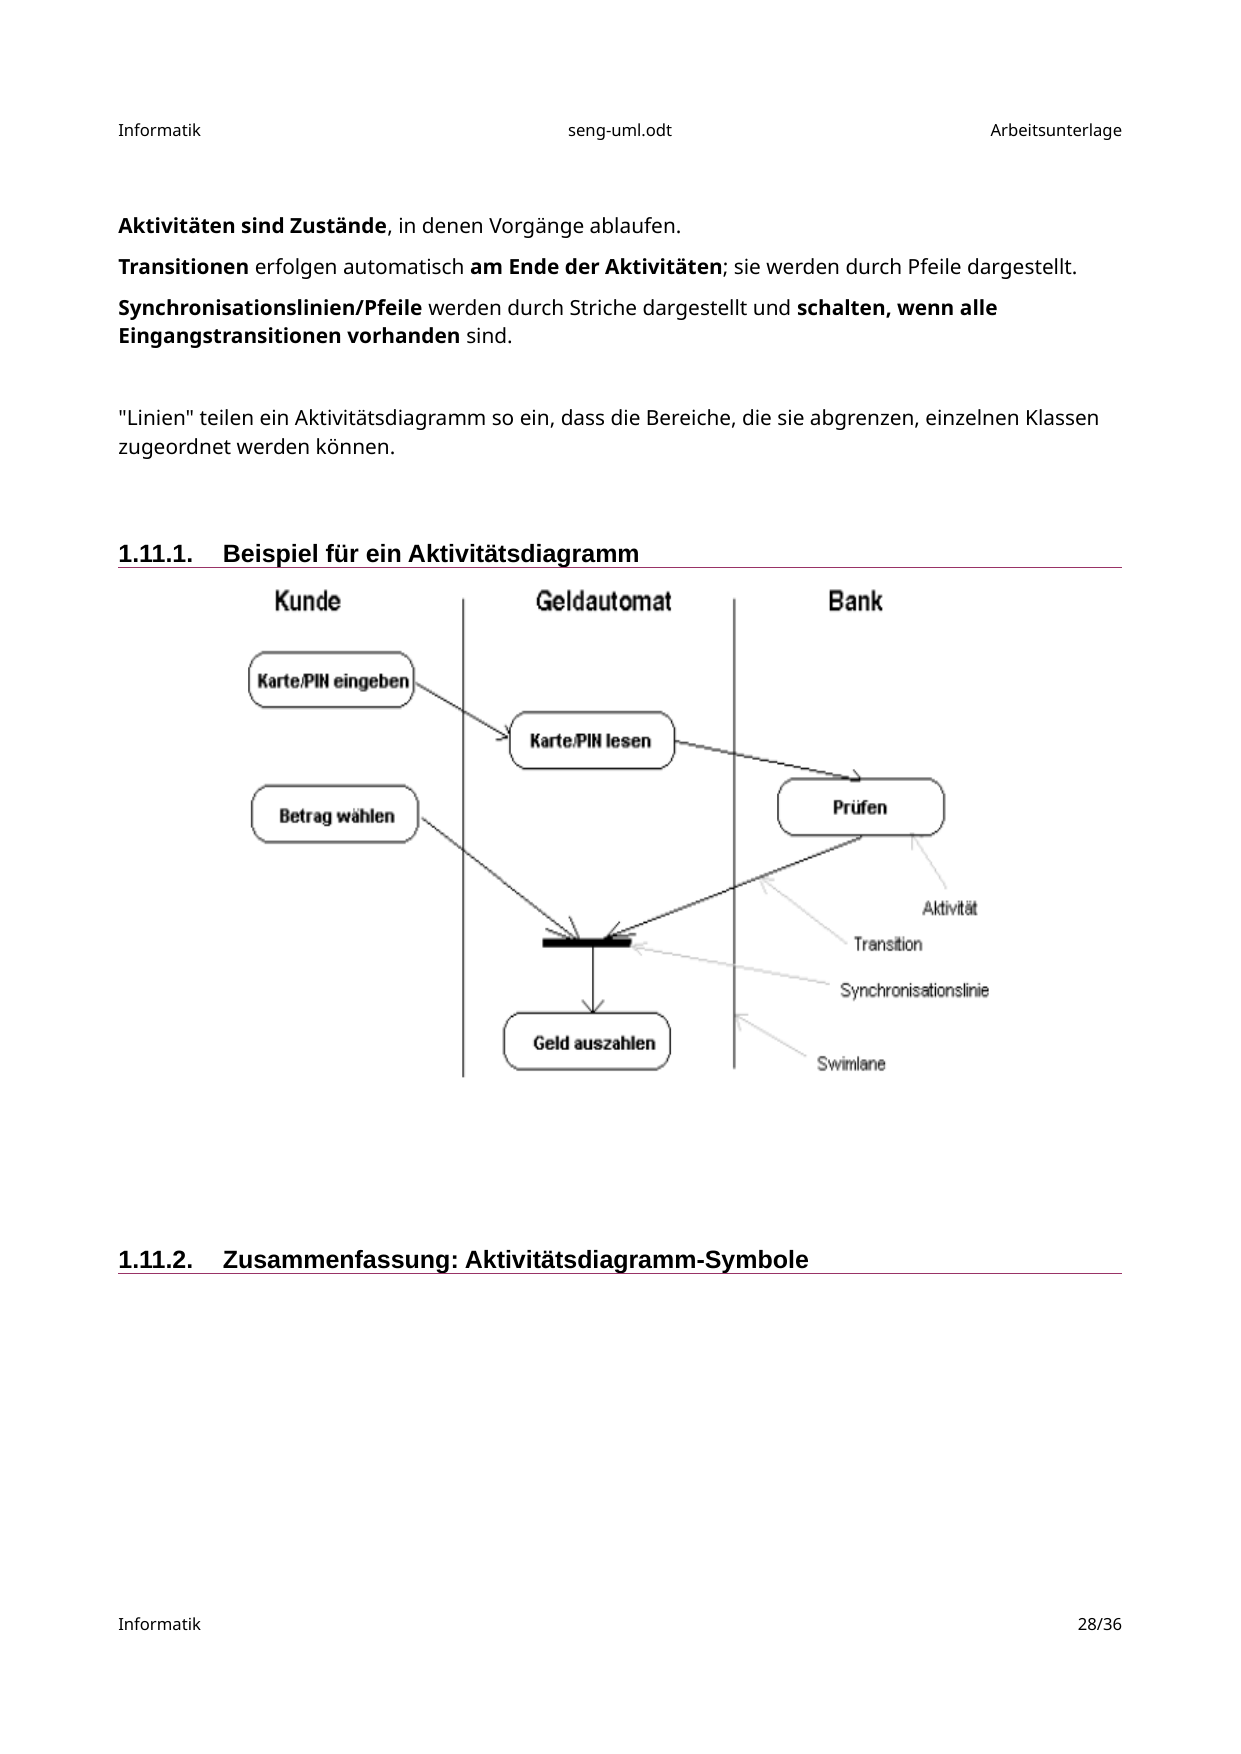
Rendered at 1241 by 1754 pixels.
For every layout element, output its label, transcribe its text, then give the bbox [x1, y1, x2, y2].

subtitle Beispiel für ein Aktivitätsdiagramm [118, 539, 1122, 567]
text Aktivitäten sind Zustände, in denen Vorgänge ablaufen. [118, 211, 1122, 240]
picture [236, 581, 1004, 1097]
text Synchronisationslinien/Pfeile werden durch Striche dargestellt und schalten, wenn alle Eingangstransitionen vorhanden sind. [118, 293, 1122, 350]
text Transitionen erfolgen automatisch am Ende der Aktivitäten; sie werden durch Pfeile dargestellt. [118, 252, 1122, 281]
subtitle Zusammenfassung: Aktivitätsdiagramm-Symbole [118, 1245, 1122, 1273]
text "Linien" teilen ein Aktivitätsdiagramm so ein, dass die Bereiche, die sie abgrenzen, einzelnen Klassen zugeordnet werden können. [118, 403, 1122, 460]
